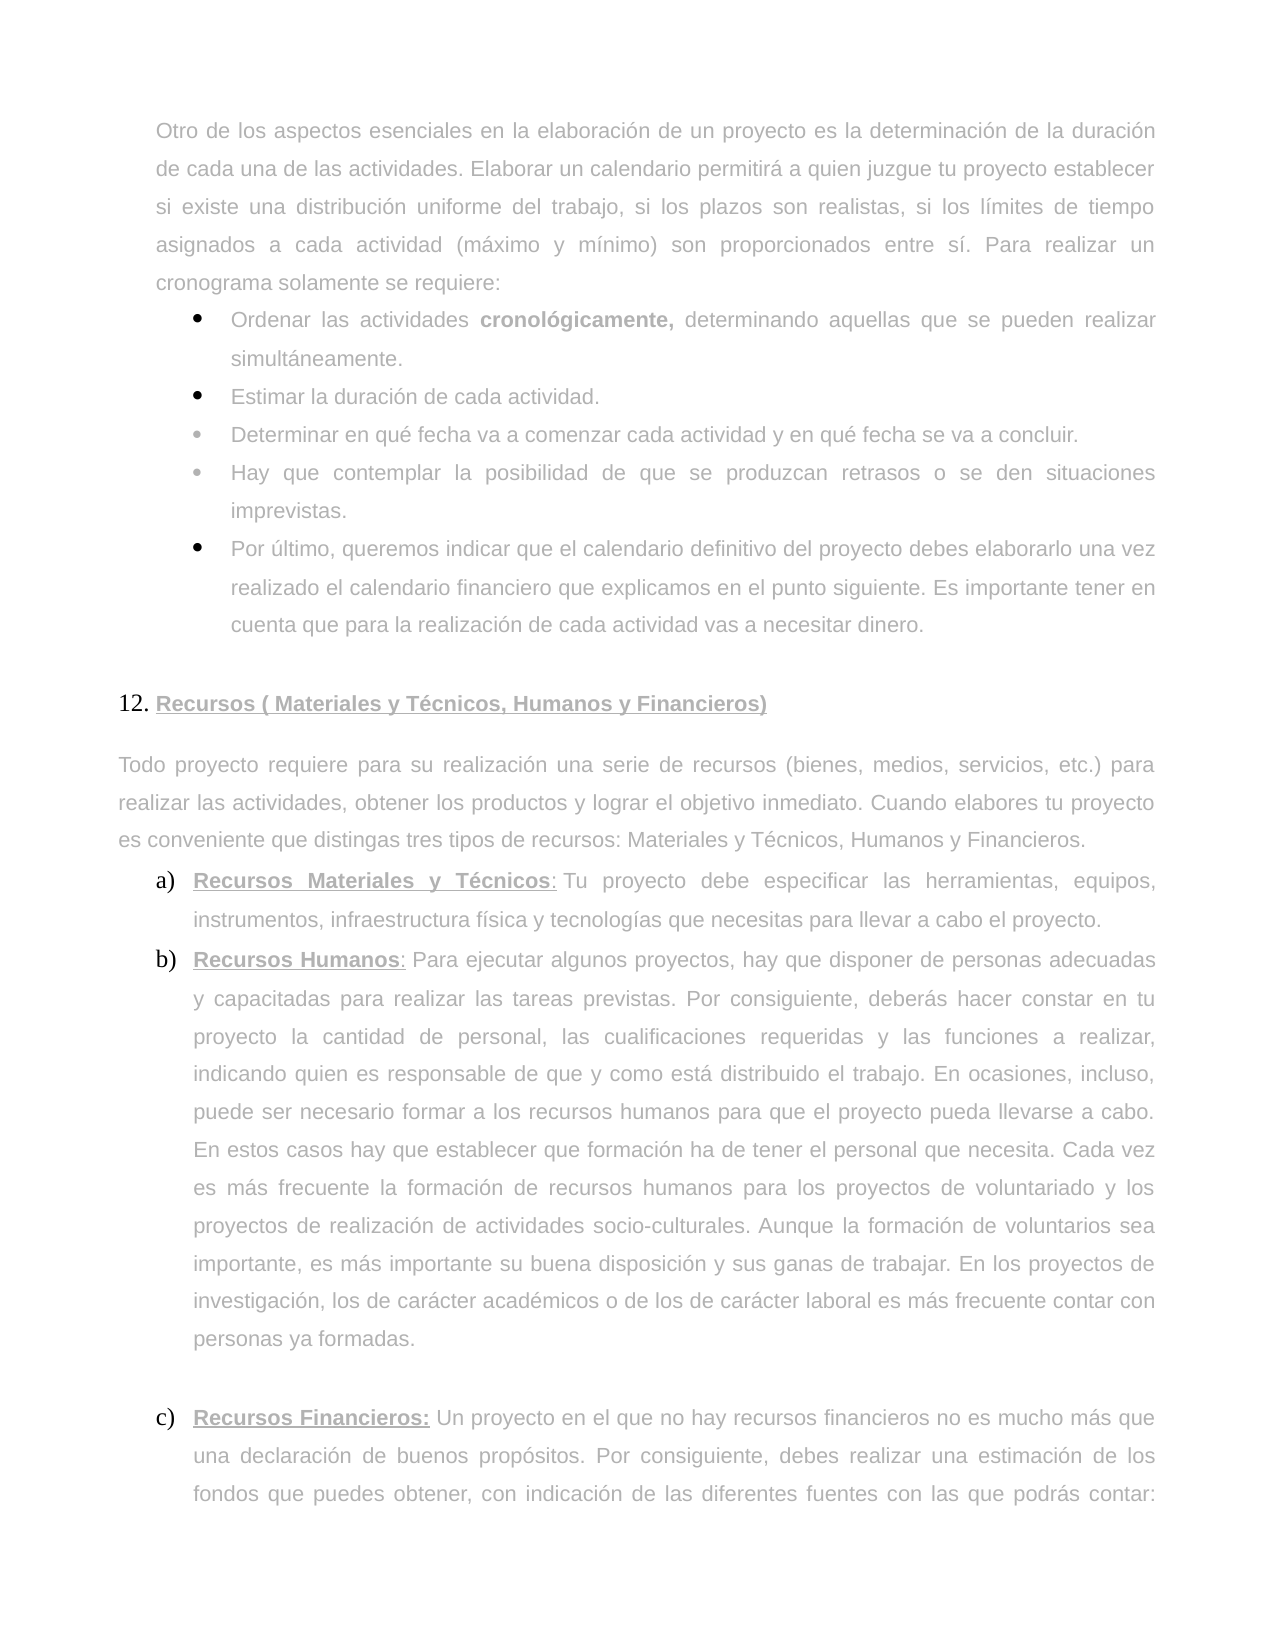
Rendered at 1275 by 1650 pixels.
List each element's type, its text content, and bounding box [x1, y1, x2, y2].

text Otro de los aspectos esenciales en la elaboración de un proyecto es la determinación de la duración de cada una de las actividades. Elaborar un calendario permitirá a quien juzgue tu proyecto establecer si existe una distribución uniforme del trabajo, si los plazos son realistas, si los límites de tiempo asignados a cada actividad (máximo y mínimo) son proporcionados entre sí. Para realizar un cronograma solamente se requiere: [156, 118, 1157, 294]
list Recursos ( Materiales y Técnicos, Humanos y Financieros) [118, 688, 1157, 717]
text Todo proyecto requiere para su realización una serie de recursos (bienes, medios, servicios, etc.) para realizar las actividades, obtener los productos y lograr el objetivo inmediato. Cuando elabores tu proyecto es conveniente que distingas tres tipos de recursos: Materiales y Técnicos, Humanos y Financieros. [118, 752, 1157, 853]
list Determinar en qué fecha va a comenzar cada actividad y en qué fecha se va a concluir. [193, 422, 1157, 448]
list Hay que contemplar la posibilidad de que se produzcan retrasos o se den situaciones imprevistas. [193, 460, 1157, 523]
list Recursos Materiales y Técnicos: Tu proyecto debe especificar las herramientas, equipos, instrumentos, infraestructura física y tecnologías que necesitas para llevar a cabo el proyecto. [156, 865, 1157, 932]
list Recursos Humanos: Para ejecutar algunos proyectos, hay que disponer de personas adecuadas y capacitadas para realizar las tareas previstas. Por consiguiente, deberás hacer constar en tu proyecto la cantidad de personal, las cualificaciones requeridas y las funciones a realizar, indicando quien es responsable de que y como está distribuido el trabajo. En ocasiones, incluso, puede ser necesario formar a los recursos humanos para que el proyecto pueda llevarse a cabo. En estos casos hay que establecer que formación ha de tener el personal que necesita. Cada vez es más frecuente la formación de recursos humanos para los proyectos de voluntariado y los proyectos de realización de actividades socio-culturales. Aunque la formación de voluntarios sea importante, es más importante su buena disposición y sus ganas de trabajar. En los proyectos de investigación, los de carácter académicos o de los de carácter laboral es más frecuente contar con personas ya formadas. [156, 944, 1157, 1351]
list Ordenar las actividades cronológicamente, determinando aquellas que se pueden realizar simultáneamente. [193, 307, 1157, 371]
list Por último, queremos indicar que el calendario definitivo del proyecto debes elaborarlo una vez realizado el calendario financiero que explicamos en el punto siguiente. Es importante tener en cuenta que para la realización de cada actividad vas a necesitar dinero. [193, 536, 1157, 637]
list Recursos Financieros: Un proyecto en el que no hay recursos financieros no es mucho más que una declaración de buenos propósitos. Por consiguiente, debes realizar una estimación de los fondos que puedes obtener, con indicación de las diferentes fuentes con las que podrás contar: [156, 1402, 1157, 1506]
list Estimar la duración de cada actividad. [193, 383, 1157, 409]
